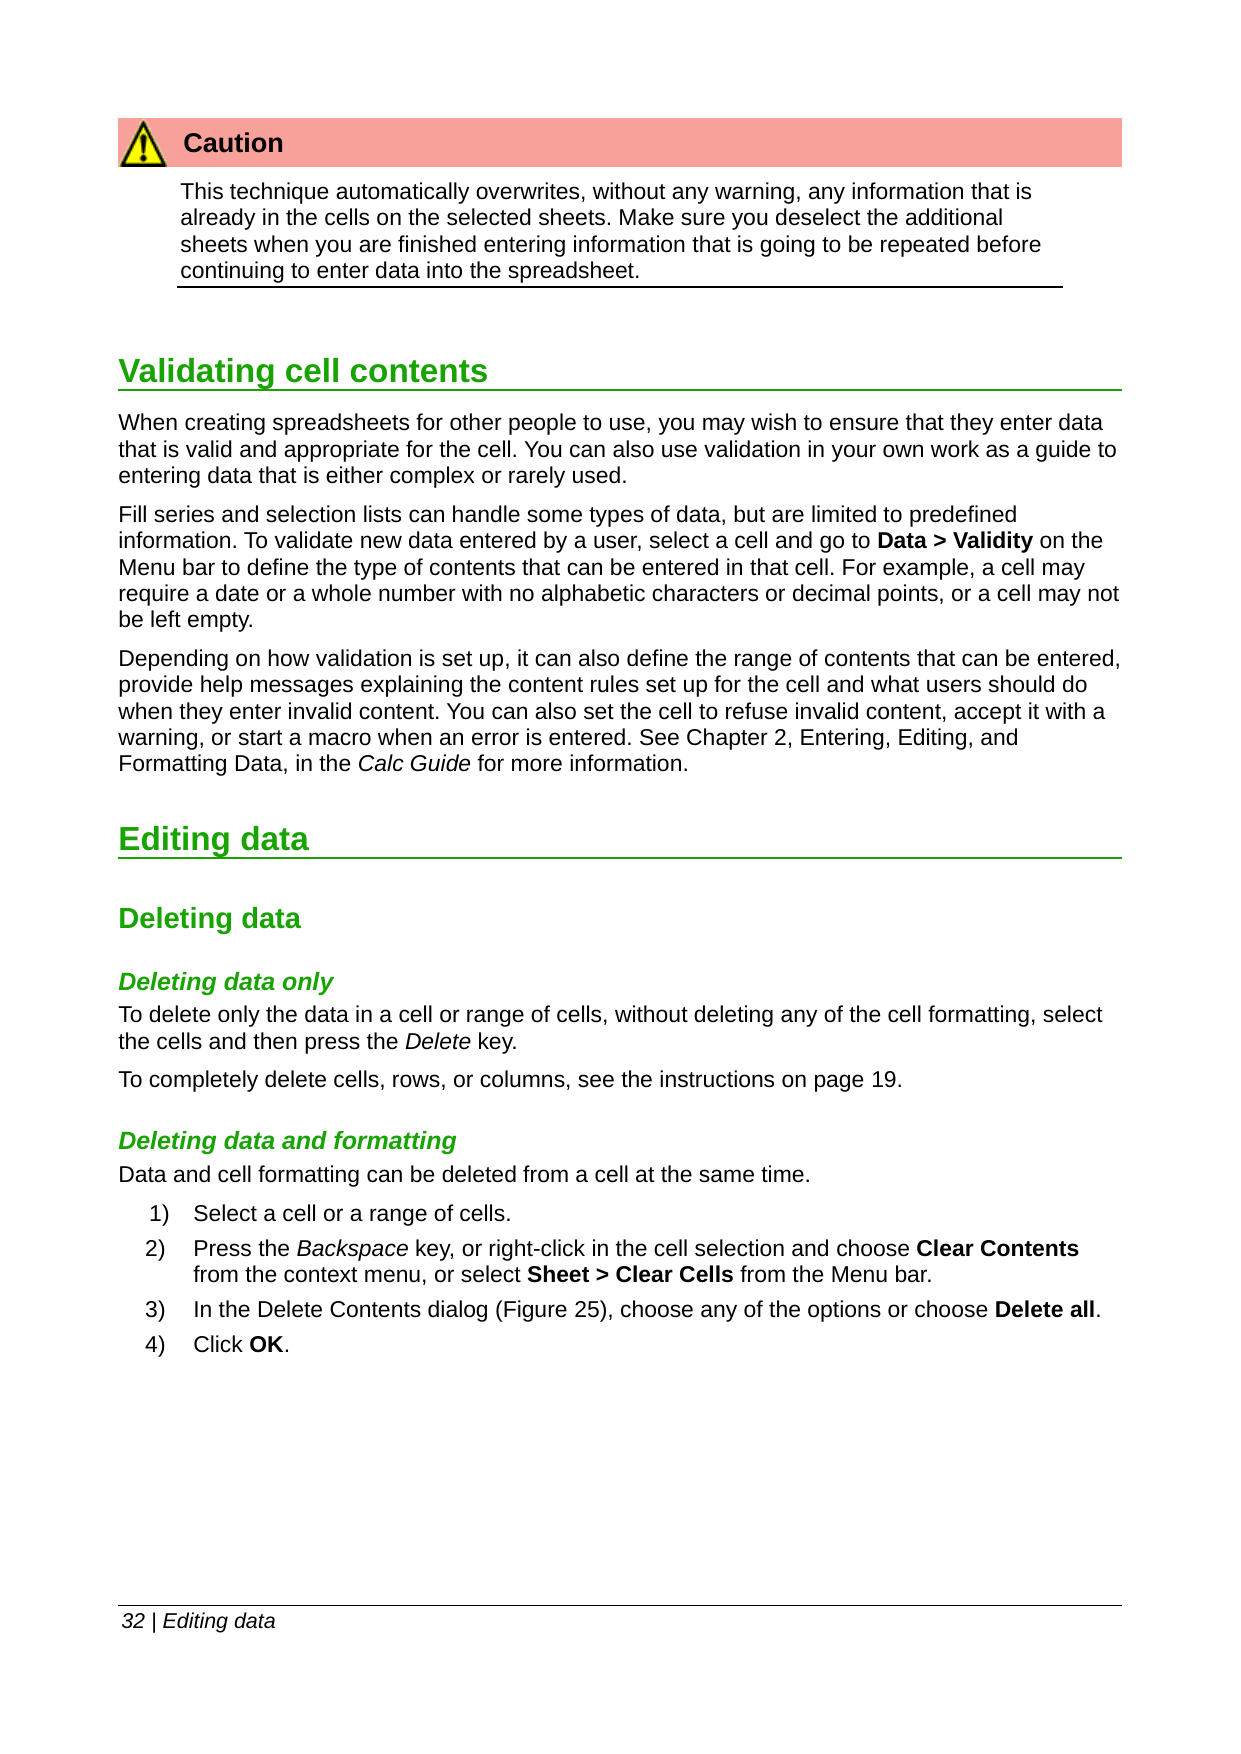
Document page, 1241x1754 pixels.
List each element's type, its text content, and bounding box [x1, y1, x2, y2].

text Depending on how validation is set up, it can also define the range of contents that can be entered, provide help messages explaining the content rules set up for the cell and what users should do when they enter invalid content. You can also set the cell to refuse invalid content, accept it with a warning, or start a macro when an error is entered. See Chapter 2, Entering, Editing, and Formatting Data, in the Calc Guide for more information. [118, 645, 1122, 777]
list Select a cell or a range of cells. [169, 1199, 1122, 1226]
subtitle Deleting data [118, 901, 1122, 934]
text Fill series and selection lists can handle some types of data, but are limited to predefined information. To validate new data entered by a user, select a cell and go to Data > Validity on the Menu bar to define the type of contents that can be entered in that cell. For example, a cell may require a date or a whole number with no alphabetic characters or decimal points, or a cell may not be left empty. [118, 501, 1122, 632]
subtitle Editing data [118, 819, 1122, 857]
text To delete only the data in a cell or range of cells, without deleting any of the cell formatting, select the cells and then press the Delete key. [118, 1001, 1122, 1054]
list Click OK. [165, 1331, 1122, 1358]
text To completely delete cells, rows, or columns, see the instructions on page 19. [118, 1066, 1122, 1093]
text When creating spreadsheets for other people to use, you may wish to ensure that they enter data that is valid and appropriate for the cell. You can also use validation in your own work as a guide to entering data that is either complex or rarely used. [118, 409, 1122, 488]
picture [119, 119, 167, 167]
list Press the Backspace key, or right-click in the cell selection and choose Clear Contents from the context menu, or select Sheet > Clear Cells from the Menu bar. [165, 1235, 1122, 1287]
subtitle Deleting data and formatting [118, 1126, 1122, 1155]
subtitle Deleting data only [118, 967, 1122, 995]
list Data and cell formatting can be deleted from a cell at the same time. [118, 1161, 1122, 1187]
subtitle Caution [118, 118, 1122, 167]
list In the Delete Contents dialog (Figure 25), choose any of the options or choose Delete all. [165, 1296, 1122, 1323]
text This technique automatically overwrites, without any warning, any information that is already in the cells on the selected sheets. Make sure you deselect the additional sheets when you are finished entering information that is going to be repeated before continuing to enter data into the spreadsheet. [177, 175, 1063, 286]
subtitle Validating cell contents [118, 351, 1122, 389]
